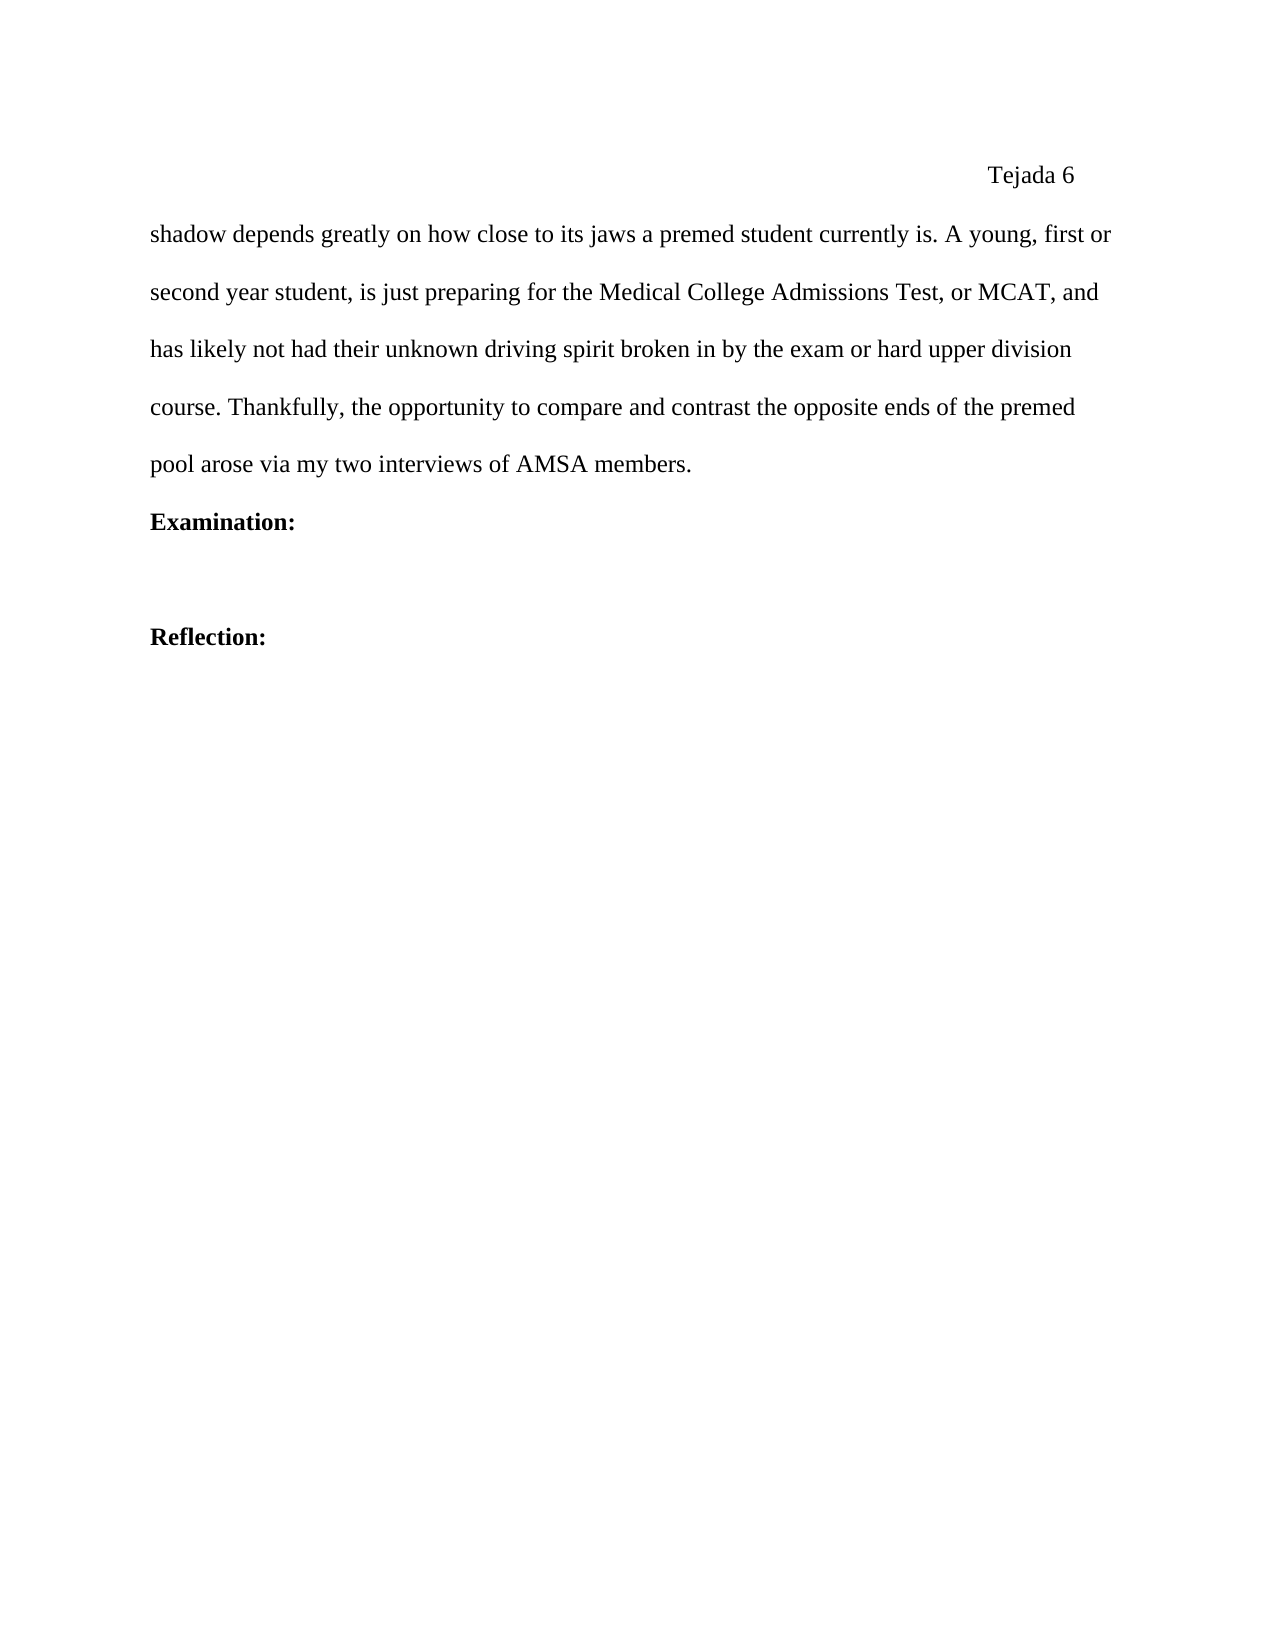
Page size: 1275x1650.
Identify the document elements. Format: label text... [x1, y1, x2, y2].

text Reflection: [150, 622, 1125, 650]
text shadow depends greatly on how close to its jaws a premed student currently is. A young, first or second year student, is just preparing for the Medical College Admissions Test, or MCAT, and has likely not had their unknown driving spirit broken in by the exam or hard upper division course. Thankfully, the opportunity to compare and contrast the opposite ends of the premed pool arose via my two interviews of AMSA members. [150, 219, 1125, 478]
text Examination: [150, 507, 1125, 535]
